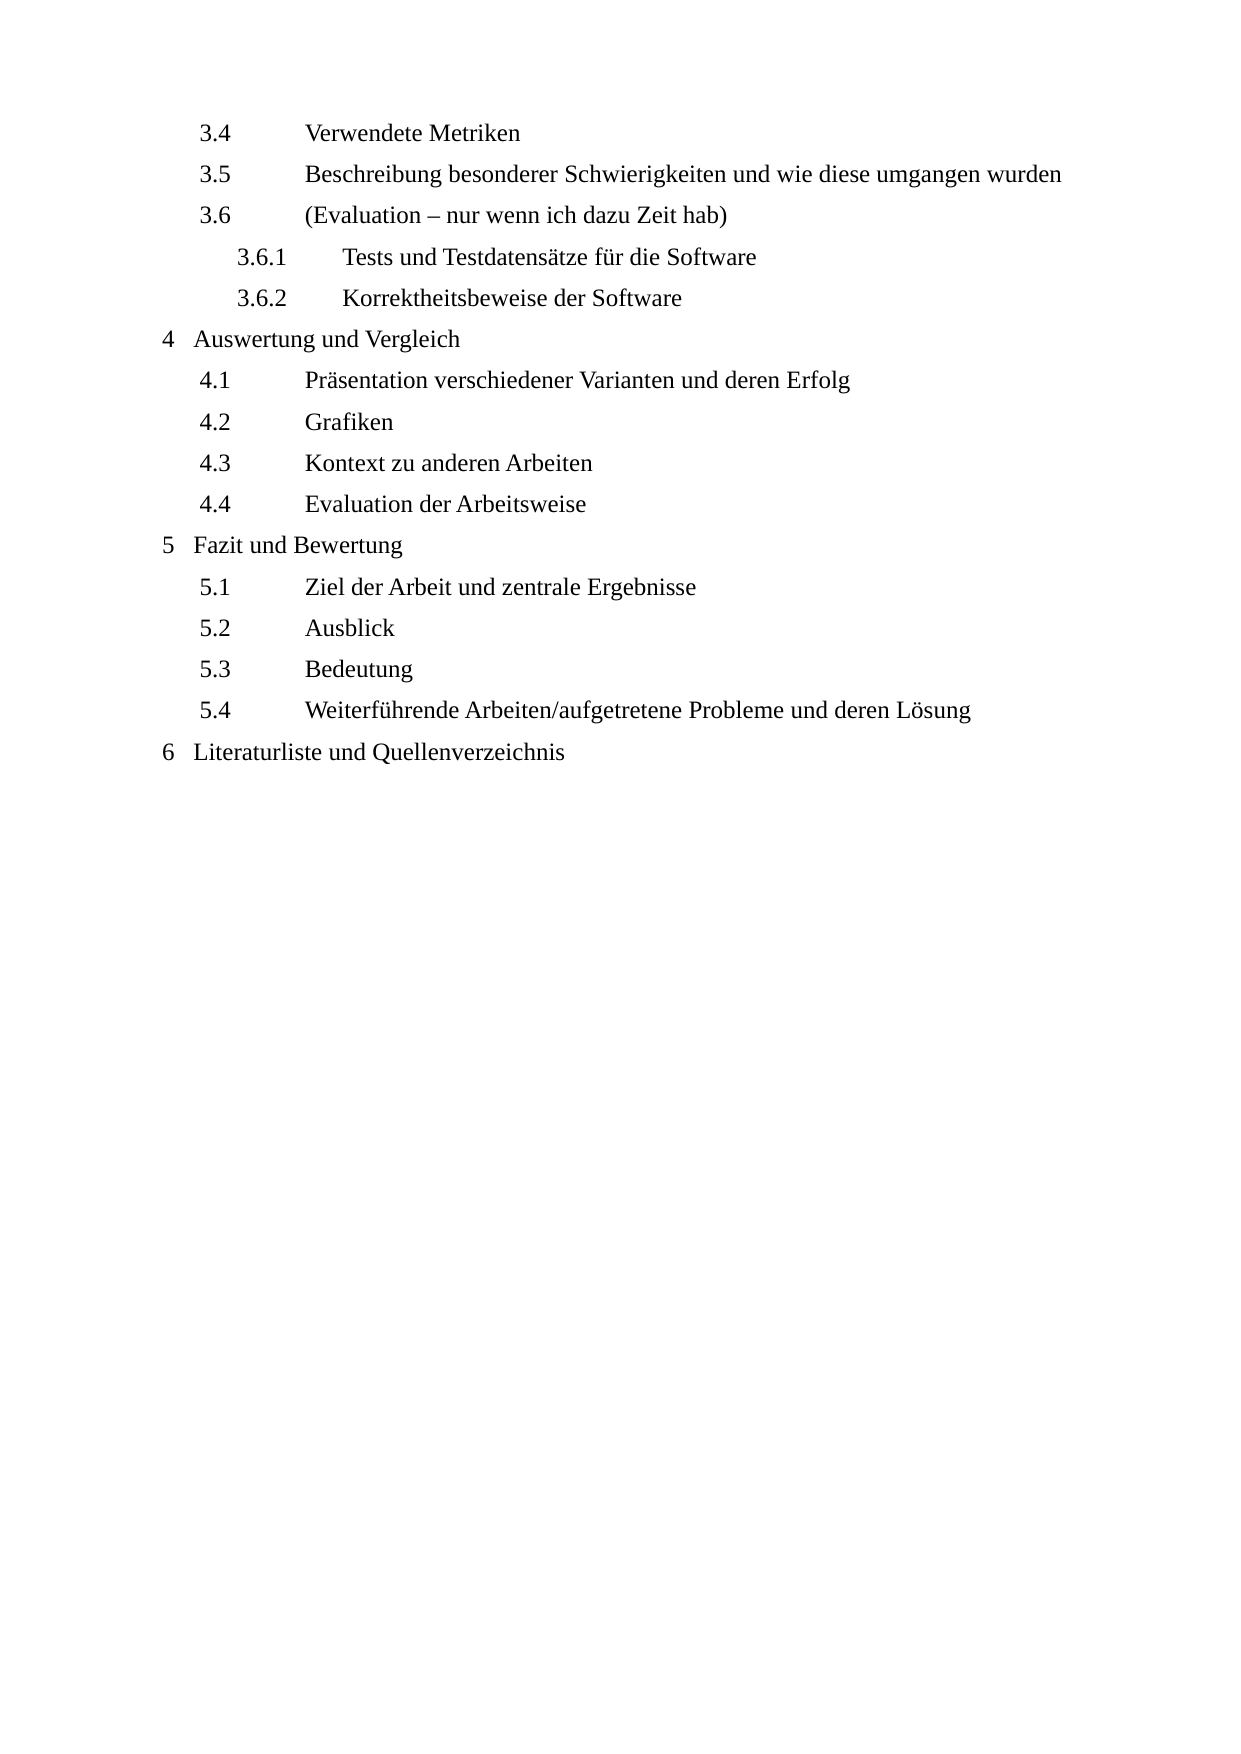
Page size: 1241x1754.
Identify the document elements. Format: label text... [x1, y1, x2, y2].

list (Evaluation – nur wenn ich dazu Zeit hab) [193, 201, 1122, 229]
list Verwendete Metriken [193, 118, 1122, 147]
list Auswertung und Vergleich [156, 324, 1122, 353]
list Ausblick [193, 613, 1122, 642]
list Korrektheitsbeweise der Software [231, 283, 1122, 312]
list Bedeutung [193, 654, 1122, 683]
list Präsentation verschiedener Varianten und deren Erfolg [193, 366, 1122, 394]
list Literaturliste und Quellenverzeichnis [156, 737, 1122, 766]
list Grafiken [193, 407, 1122, 436]
list Tests und Testdatensätze für die Software [231, 242, 1122, 271]
list Ziel der Arbeit und zentrale Ergebnisse [193, 572, 1122, 601]
list Beschreibung besonderer Schwierigkeiten und wie diese umgangen wurden [193, 159, 1122, 188]
list Fazit und Bewertung [156, 531, 1122, 559]
list Evaluation der Arbeitsweise [193, 489, 1122, 518]
list Weiterführende Arbeiten/aufgetretene Probleme und deren Lösung [193, 696, 1122, 724]
list Kontext zu anderen Arbeiten [193, 448, 1122, 477]
